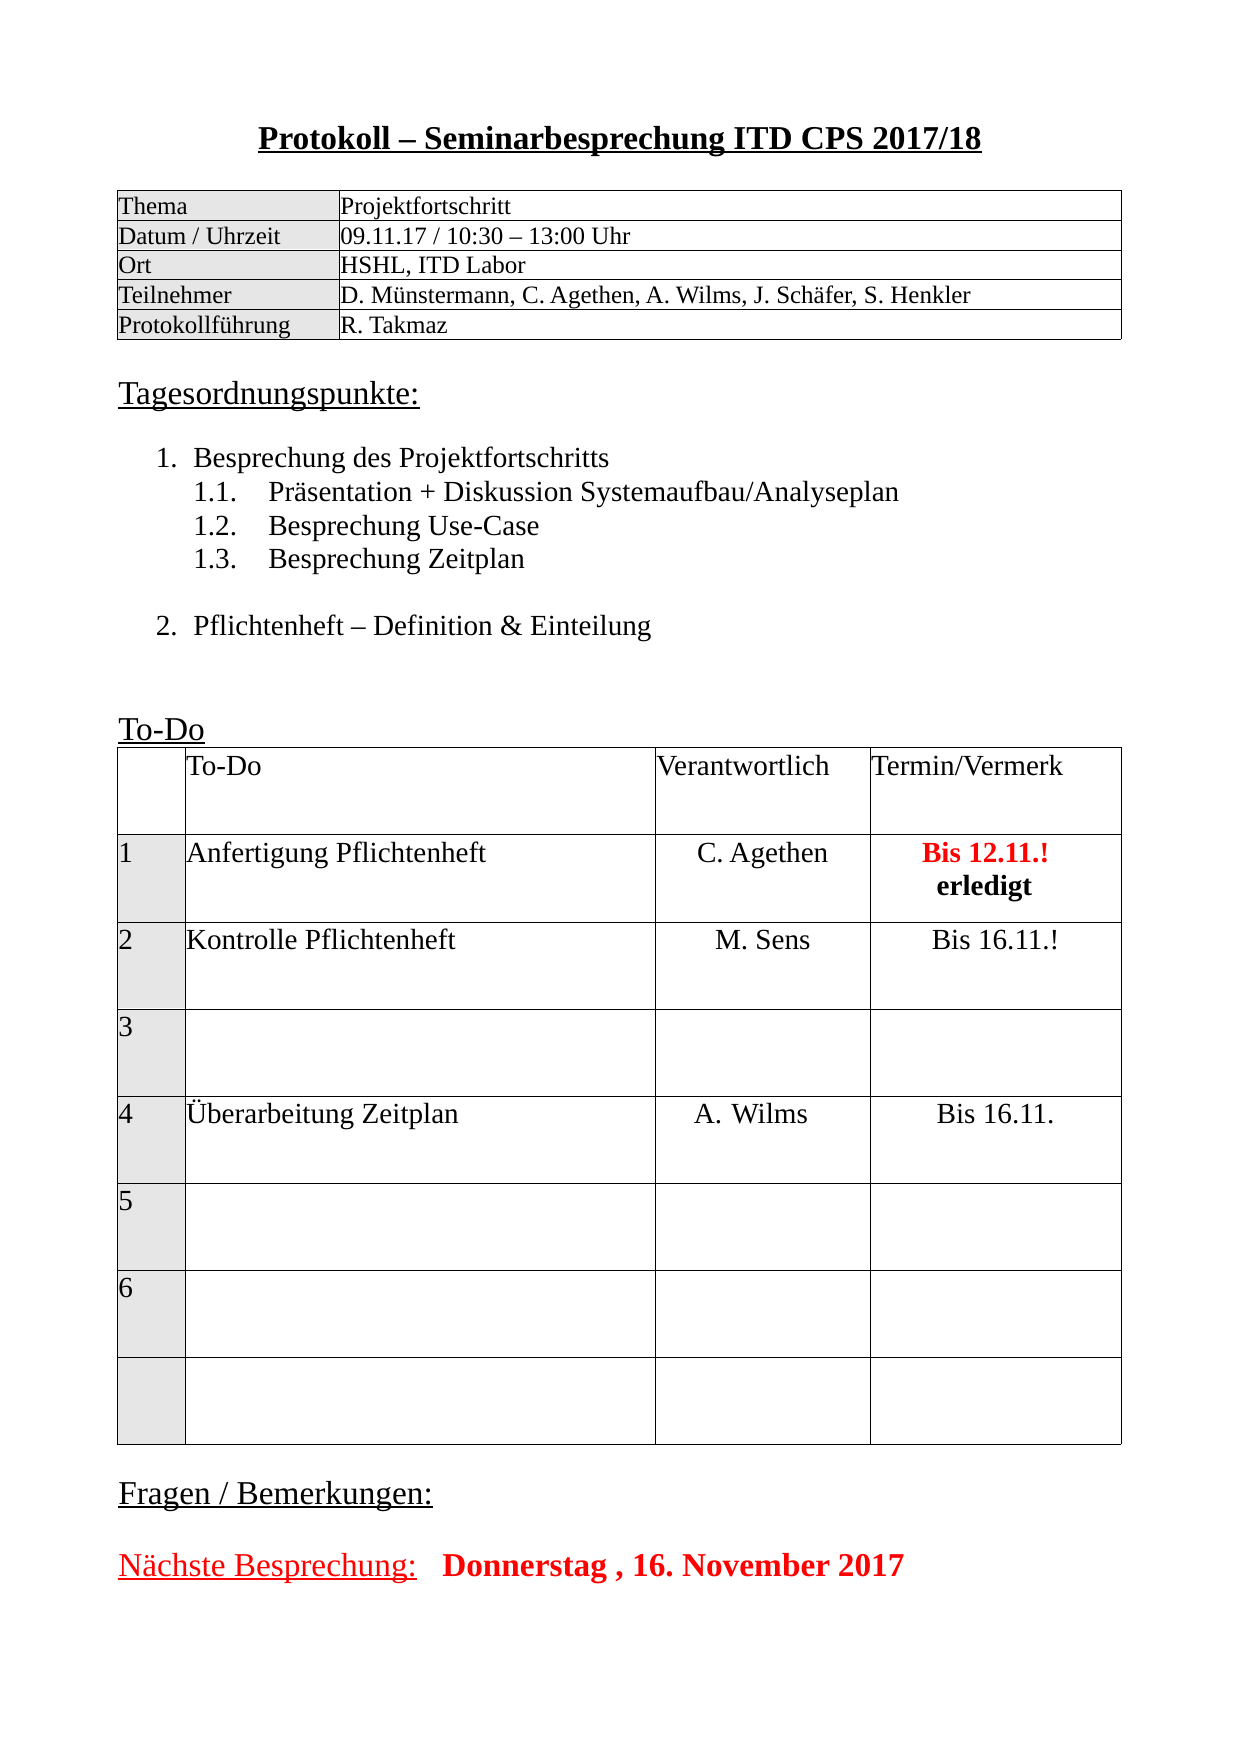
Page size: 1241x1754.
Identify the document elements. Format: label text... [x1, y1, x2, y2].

table_header Termin/Vermerk [871, 748, 1121, 834]
table_cell [871, 1184, 1121, 1270]
table_cell 09.11.17 / 10:30 – 13:00 Uhr [340, 221, 1121, 249]
list Besprechung Zeitplan [193, 541, 1122, 575]
text Nächste Besprechung: Donnerstag , 16. November 2017 [118, 1545, 1122, 1583]
table_cell [186, 1010, 655, 1096]
list Präsentation + Diskussion Systemaufbau/Analyseplan [193, 474, 1122, 508]
table_cell Wilms [656, 1097, 870, 1183]
table_header [118, 748, 185, 834]
table_header Thema [118, 191, 339, 220]
table_header Verantwortlich [656, 748, 870, 834]
table_cell Kontrolle Pflichtenheft [186, 923, 655, 1008]
table_cell Bis 16.11. [871, 1097, 1121, 1183]
table_cell [118, 1358, 185, 1444]
table_cell Protokollführung [118, 310, 339, 339]
table_cell R. Takmaz [340, 310, 1121, 339]
list Pflichtenheft – Definition & Einteilung [156, 608, 1122, 642]
table_cell D. Münstermann, C. Agethen, A. Wilms, J. Schäfer, S. Henkler [340, 280, 1121, 309]
table_cell Teilnehmer [118, 280, 339, 309]
text To-Do [118, 709, 1122, 747]
table_header Projektfortschritt [340, 191, 1121, 220]
table_cell Anfertigung Pflichtenheft [186, 835, 655, 921]
table_cell Bis 16.11.! [871, 923, 1121, 1008]
table_cell 6 [118, 1271, 185, 1357]
table_cell 3 [118, 1010, 185, 1096]
table_header Protokoll – Seminarbesprechung ITD CPS 2017/18 [117, 118, 1122, 156]
table_cell [656, 1358, 870, 1444]
table_cell C. Agethen [656, 835, 870, 921]
list Besprechung des Projektfortschritts [156, 441, 1122, 474]
table_cell 5 [118, 1184, 185, 1270]
table_cell [656, 1271, 870, 1357]
table_cell M. Sens [656, 923, 870, 1008]
table_cell 2 [118, 923, 185, 1008]
table_cell Ort [118, 251, 339, 279]
text Fragen / Bemerkungen: [118, 1473, 1122, 1512]
table_cell Überarbeitung Zeitplan [186, 1097, 655, 1183]
table_header To-Do [186, 748, 655, 834]
table_cell HSHL, ITD Labor [340, 251, 1121, 279]
table_cell 4 [118, 1097, 185, 1183]
table_cell [871, 1358, 1121, 1444]
table_cell [186, 1358, 655, 1444]
text Tagesordnungspunkte: [118, 373, 1122, 412]
table_cell [871, 1010, 1121, 1096]
table_cell [871, 1271, 1121, 1357]
table_cell Datum / Uhrzeit [118, 221, 339, 249]
table_cell [186, 1184, 655, 1270]
table_cell [656, 1010, 870, 1096]
list Besprechung Use-Case [193, 508, 1122, 541]
table_cell [656, 1184, 870, 1270]
table_cell [186, 1271, 655, 1357]
table_cell Bis 12.11.! erledigt [871, 835, 1121, 921]
table_cell 1 [118, 835, 185, 921]
